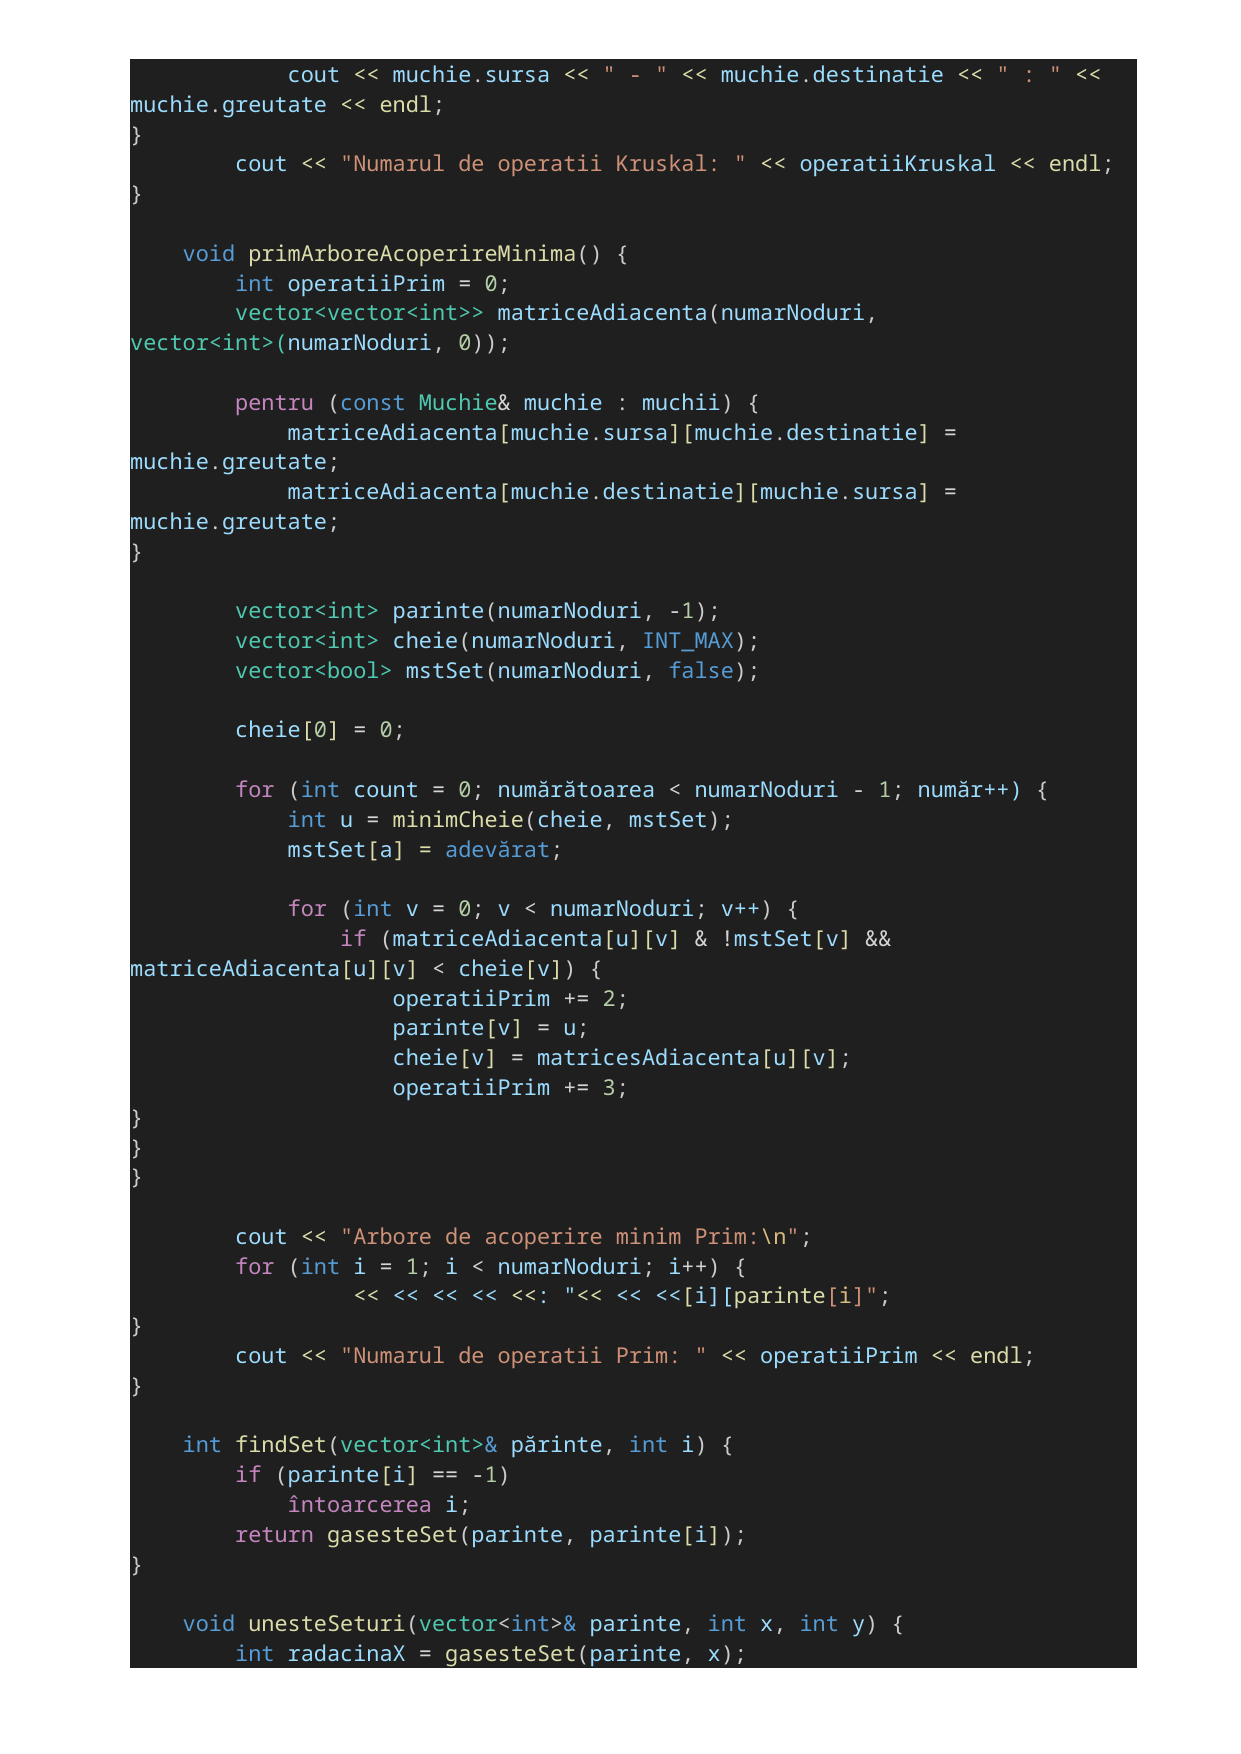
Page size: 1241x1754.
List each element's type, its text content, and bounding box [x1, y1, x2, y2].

text if (parinte[i] == -1) [130, 1459, 1137, 1489]
text vector<bool> mstSet(numarNoduri, false); [130, 655, 1137, 685]
text } [130, 178, 1137, 208]
text pentru (const Muchie& muchie : muchii) { [130, 387, 1137, 417]
text cheie[v] = matricesAdiacenta[u][v]; [130, 1042, 1137, 1072]
text void unesteSeturi(vector<int>& parinte, int x, int y) { [130, 1608, 1137, 1638]
text cout << muchie.sursa << " - " << muchie.destinatie << " : " << muchie.greutate << endl; [130, 59, 1137, 119]
text mstSet[a] = adevărat; [130, 834, 1137, 863]
text } [130, 1549, 1137, 1578]
text } [130, 119, 1137, 148]
text } [130, 1370, 1137, 1400]
text parinte[v] = u; [130, 1012, 1137, 1042]
text << << << << <<: "<< << <<[i][parinte[i]"; [130, 1281, 1137, 1310]
text } [130, 1132, 1137, 1161]
text vector<vector<int>> matriceAdiacenta(numarNoduri, vector<int>(numarNoduri, 0)); [130, 297, 1137, 357]
text cout << "Numarul de operatii Prim: " << operatiiPrim << endl; [130, 1340, 1137, 1370]
text vector<int> parinte(numarNoduri, -1); [130, 595, 1137, 625]
text int operatiiPrim = 0; [130, 268, 1137, 297]
text } [130, 536, 1137, 566]
text matriceAdiacenta[muchie.sursa][muchie.destinatie] = muchie.greutate; [130, 417, 1137, 476]
text cheie[0] = 0; [130, 714, 1137, 744]
text vector<int> cheie(numarNoduri, INT_MAX); [130, 625, 1137, 655]
text int radacinaX = gasesteSet(parinte, x); [130, 1638, 1137, 1668]
text for (int count = 0; numărătoarea < numarNoduri - 1; număr++) { [130, 774, 1137, 804]
text for (int i = 1; i < numarNoduri; i++) { [130, 1251, 1137, 1281]
text cout << "Numarul de operatii Kruskal: " << operatiiKruskal << endl; [130, 148, 1137, 178]
text int findSet(vector<int>& părinte, int i) { [130, 1429, 1137, 1459]
text } [130, 1161, 1137, 1191]
text întoarcerea i; [130, 1489, 1137, 1519]
text void primArboreAcoperireMinima() { [130, 238, 1137, 268]
text matriceAdiacenta[muchie.destinatie][muchie.sursa] = muchie.greutate; [130, 476, 1137, 536]
text operatiiPrim += 2; [130, 983, 1137, 1012]
text if (matriceAdiacenta[u][v] & !mstSet[v] && matriceAdiacenta[u][v] < cheie[v]) { [130, 923, 1137, 983]
text return gasesteSet(parinte, parinte[i]); [130, 1519, 1137, 1549]
text int u = minimCheie(cheie, mstSet); [130, 804, 1137, 834]
text } [130, 1310, 1137, 1340]
text cout << "Arbore de acoperire minim Prim:\n"; [130, 1221, 1137, 1251]
text for (int v = 0; v < numarNoduri; v++) { [130, 893, 1137, 923]
text operatiiPrim += 3; [130, 1072, 1137, 1102]
text } [130, 1102, 1137, 1132]
